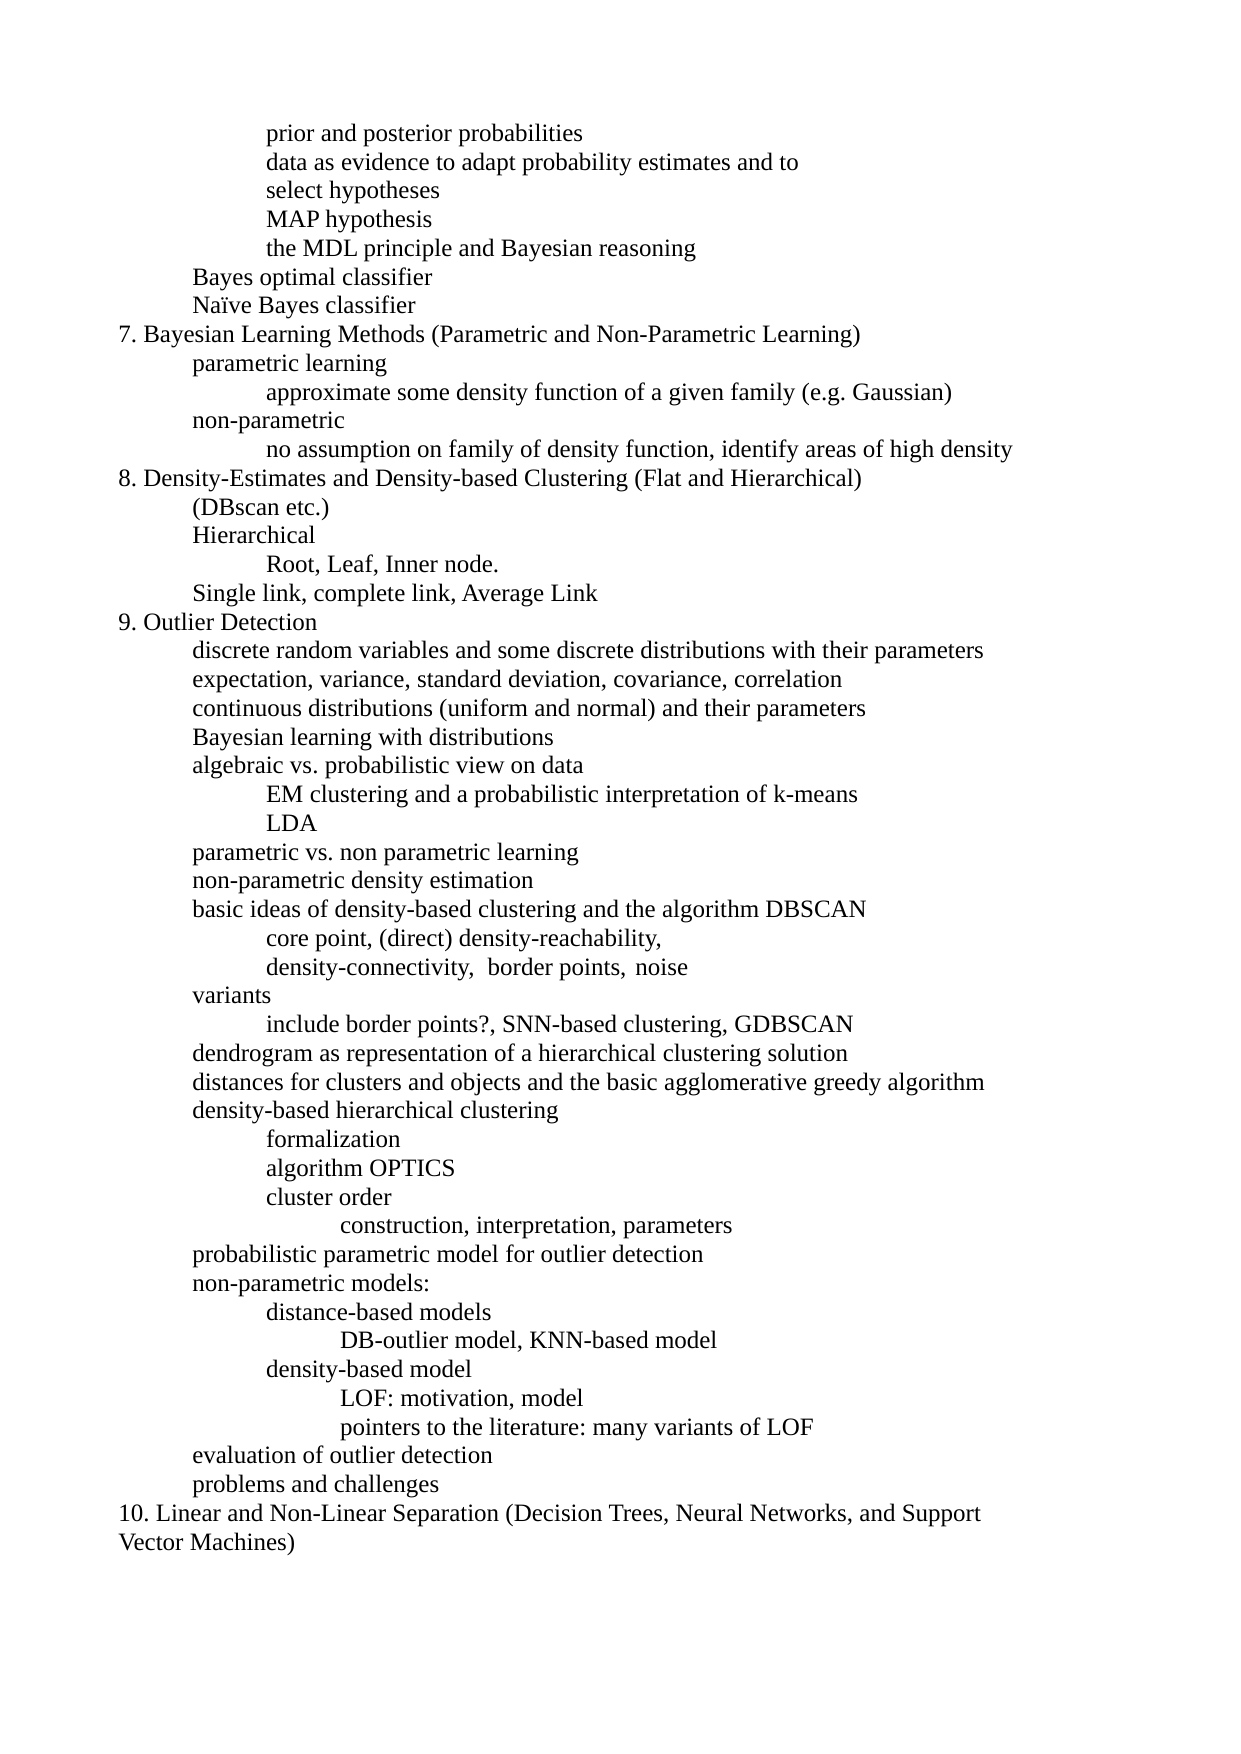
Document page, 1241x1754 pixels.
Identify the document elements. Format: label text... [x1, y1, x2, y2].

text formalization [118, 1124, 1122, 1153]
text 10. Linear and Non-Linear Separation (Decision Trees, Neural Networks, and Support [118, 1498, 1122, 1527]
text variants [118, 981, 1122, 1009]
text core point, (direct) density-reachability, [118, 923, 1122, 952]
text LOF: motivation, model [118, 1383, 1122, 1412]
text basic ideas of density-based clustering and the algorithm DBSCAN [118, 894, 1122, 923]
text parametric learning [118, 348, 1122, 377]
text algebraic vs. probabilistic view on data [118, 751, 1122, 779]
text the MDL principle and Bayesian reasoning [118, 233, 1122, 262]
text expectation, variance, standard deviation, covariance, correlation [118, 664, 1122, 693]
text select hypotheses [118, 176, 1122, 204]
text discrete random variables and some discrete distributions with their parameters [118, 636, 1122, 664]
text Root, Leaf, Inner node. [118, 549, 1122, 578]
text 8. Density-Estimates and Density-based Clustering (Flat and Hierarchical) [118, 463, 1122, 492]
text LDA [118, 808, 1122, 837]
text non-parametric [118, 406, 1122, 434]
text 9. Outlier Detection [118, 607, 1122, 636]
text 7. Bayesian Learning Methods (Parametric and Non-Parametric Learning) [118, 319, 1122, 348]
text evaluation of outlier detection [118, 1441, 1122, 1469]
text prior and posterior probabilities [118, 118, 1122, 147]
text problems and challenges [118, 1469, 1122, 1498]
text density-based model [118, 1354, 1122, 1383]
text EM clustering and a probabilistic interpretation of k-means [118, 779, 1122, 808]
text MAP hypothesis [118, 204, 1122, 233]
text parametric vs. non parametric learning [118, 837, 1122, 866]
text distance-based models [118, 1297, 1122, 1326]
text continuous distributions (uniform and normal) and their parameters [118, 693, 1122, 722]
text Bayes optimal classifier [118, 262, 1122, 291]
text (DBscan etc.) [118, 492, 1122, 521]
text approximate some density function of a given family (e.g. Gaussian) [118, 377, 1122, 406]
text dendrogram as representation of a hierarchical clustering solution [118, 1038, 1122, 1067]
text pointers to the literature: many variants of LOF [118, 1412, 1122, 1441]
text Single link, complete link, Average Link [118, 578, 1122, 607]
text density-based hierarchical clustering [118, 1096, 1122, 1124]
text cluster order [118, 1182, 1122, 1211]
text density-connectivity, border points, noise [118, 952, 1122, 981]
text DB-outlier model, KNN-based model [118, 1326, 1122, 1354]
text Bayesian learning with distributions [118, 722, 1122, 751]
text include border points?, SNN-based clustering, GDBSCAN [118, 1009, 1122, 1038]
text data as evidence to adapt probability estimates and to [118, 147, 1122, 176]
text construction, interpretation, parameters [118, 1211, 1122, 1239]
text Naïve Bayes classifier [118, 291, 1122, 319]
text Vector Machines) [118, 1527, 1122, 1556]
text no assumption on family of density function, identify areas of high density [118, 434, 1122, 463]
text non-parametric models: [118, 1268, 1122, 1297]
text Hierarchical [118, 521, 1122, 549]
text non-parametric density estimation [118, 866, 1122, 894]
text algorithm OPTICS [118, 1153, 1122, 1182]
text probabilistic parametric model for outlier detection [118, 1239, 1122, 1268]
text distances for clusters and objects and the basic agglomerative greedy algorithm [118, 1067, 1122, 1096]
